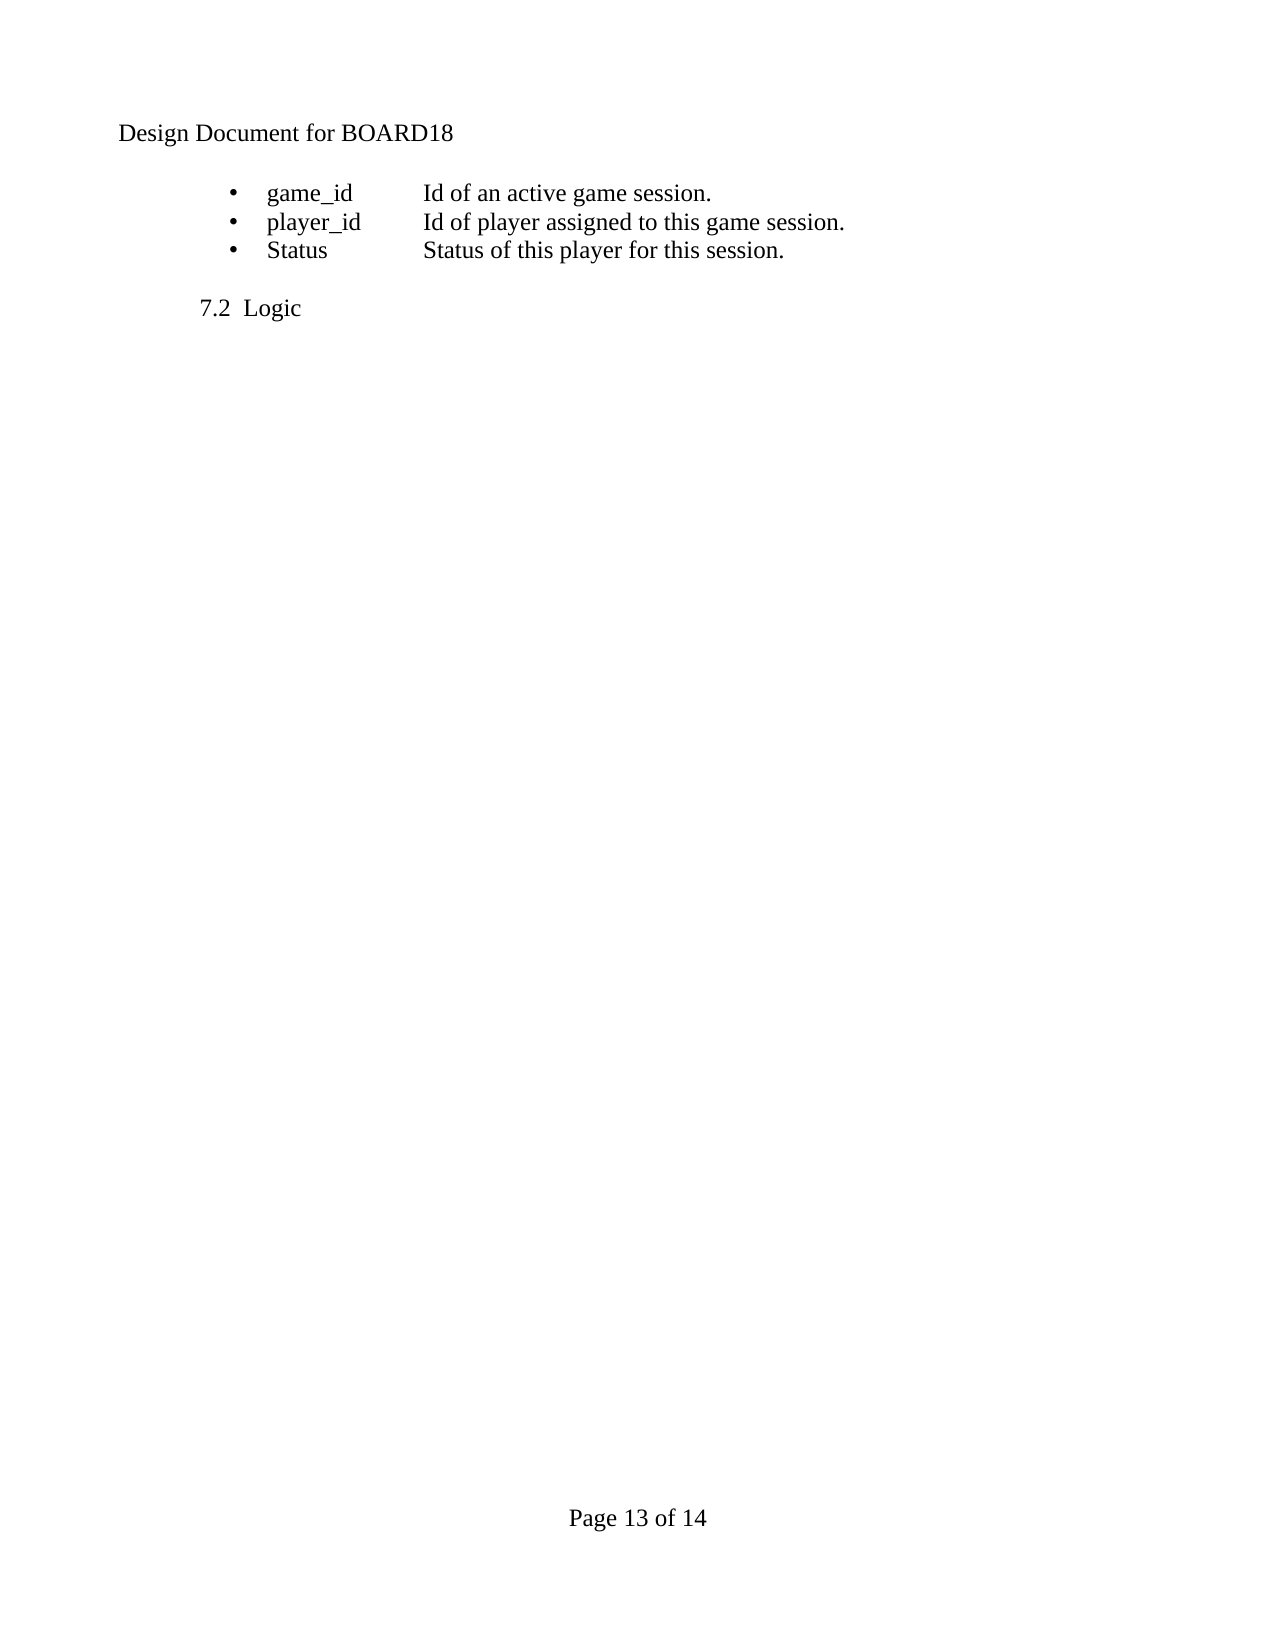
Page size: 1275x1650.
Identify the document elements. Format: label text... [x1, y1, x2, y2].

list game_id Id of an active game session. [229, 178, 1157, 207]
list player_id Id of player assigned to this game session. [229, 207, 1157, 236]
list Logic [193, 293, 1157, 322]
list Status Status of this player for this session. [229, 236, 1157, 264]
